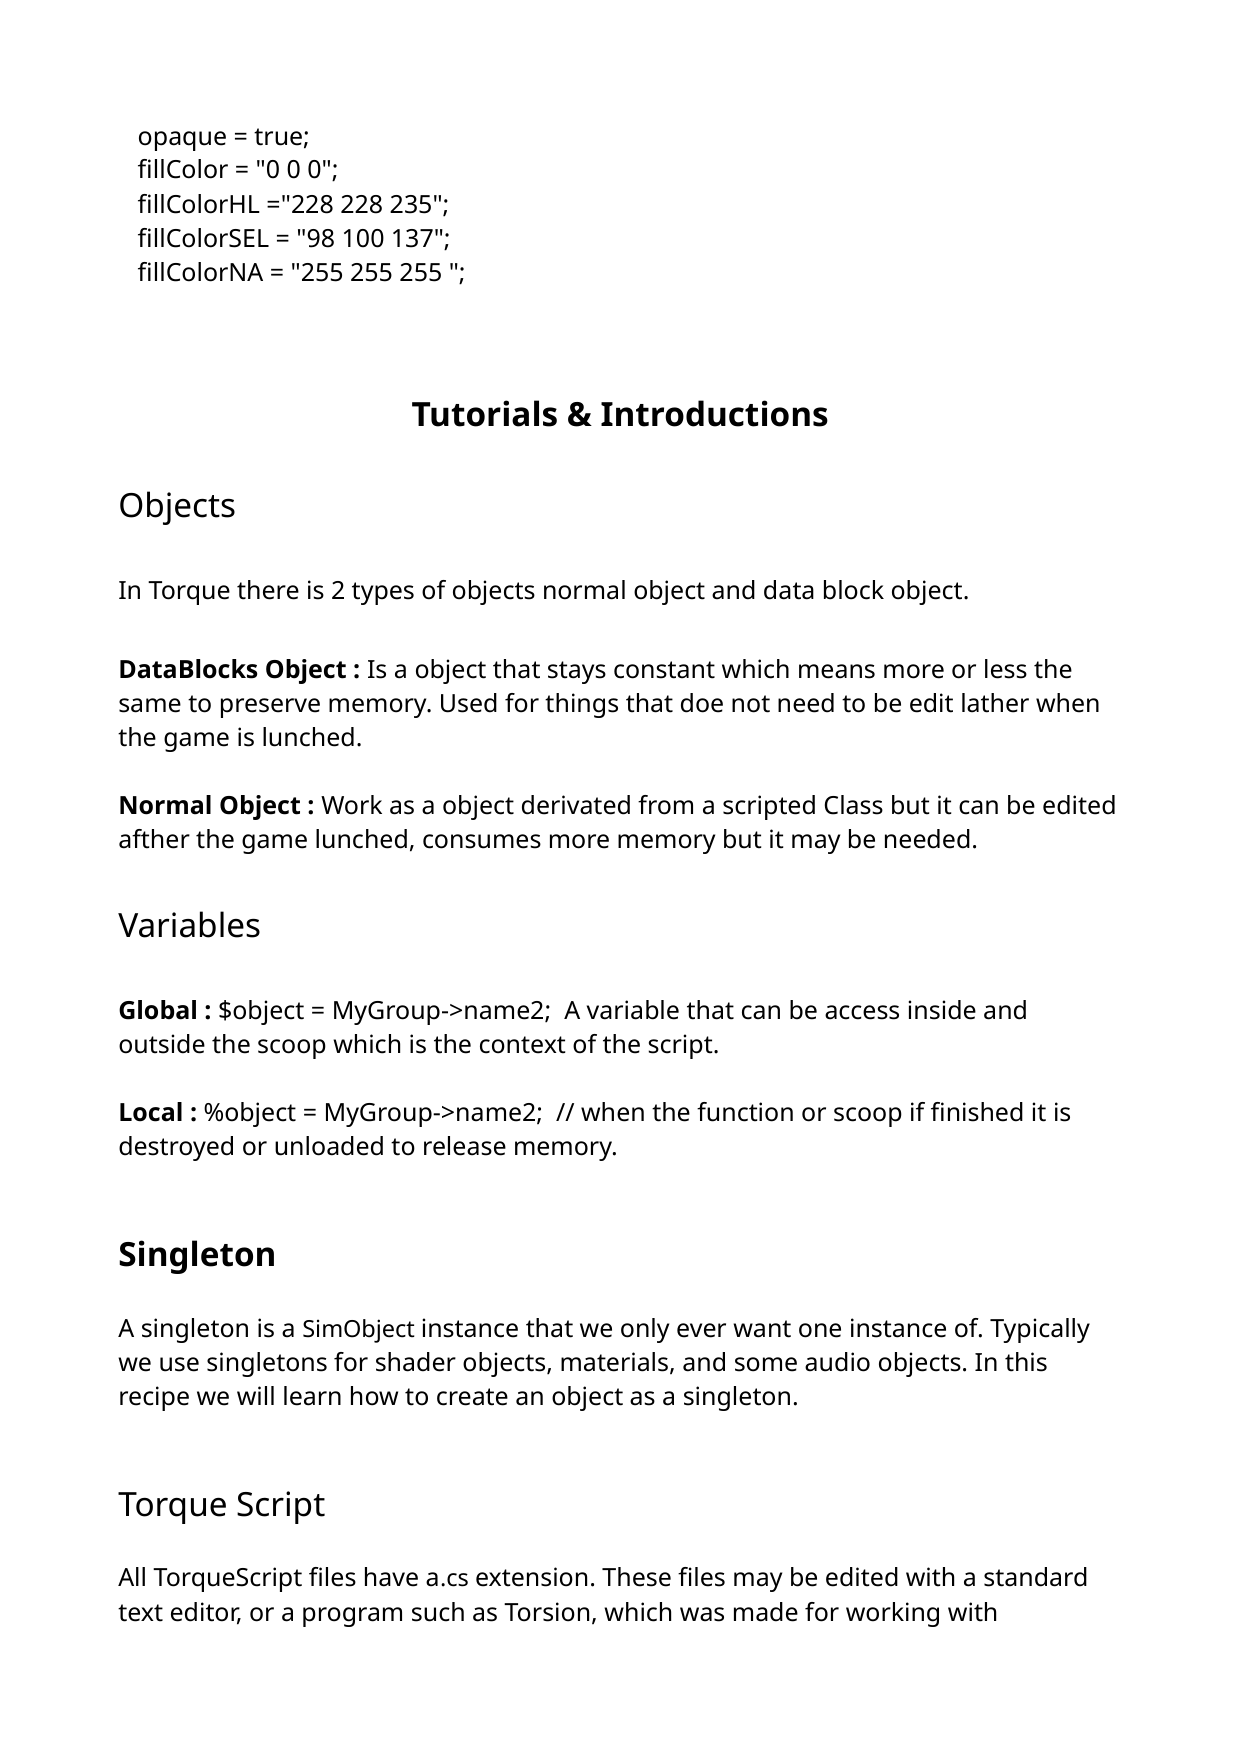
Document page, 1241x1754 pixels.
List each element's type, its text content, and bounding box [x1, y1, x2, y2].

text All TorqueScript files have a.cs extension. These files may be edited with a standard [118, 1560, 1122, 1594]
text Variables [118, 902, 1122, 947]
text text editor, or a program such as Torsion, which was made for working with [118, 1594, 1122, 1628]
text DataBlocks Object : Is a object that stays constant which means more or less the same to preserve memory. Used for things that doe not need to be edit lather when the game is lunched. [118, 652, 1122, 754]
text Torque Script [118, 1481, 1122, 1526]
text fillColor = "0 0 0"; [118, 152, 1122, 186]
text Singleton [118, 1231, 1122, 1276]
text fillColorNA = "255 255 255 "; [118, 254, 1122, 288]
text Tutorials & Introductions [118, 391, 1122, 436]
text Objects [118, 481, 1122, 527]
text fillColorSEL = "98 100 137"; [118, 220, 1122, 254]
text Global : $object = MyGroup->name2; A variable that can be access inside and outside the scoop which is the context of the script. [118, 992, 1122, 1061]
text fillColorHL ="228 228 235"; [118, 186, 1122, 220]
text Local : %object = MyGroup->name2; // when the function or scoop if finished it is destroyed or unloaded to release memory. [118, 1094, 1122, 1163]
text A singleton is a SimObject instance that we only ever want one instance of. Typically we use singletons for shader objects, materials, and some audio objects. In this recipe we will learn how to create an object as a singleton. [118, 1310, 1122, 1412]
text In Torque there is 2 types of objects normal object and data block object. [118, 572, 1122, 606]
text opaque = true; [118, 118, 1122, 152]
text Normal Object : Work as a object derivated from a scripted Class but it can be edited afther the game lunched, consumes more memory but it may be needed. [118, 788, 1122, 856]
